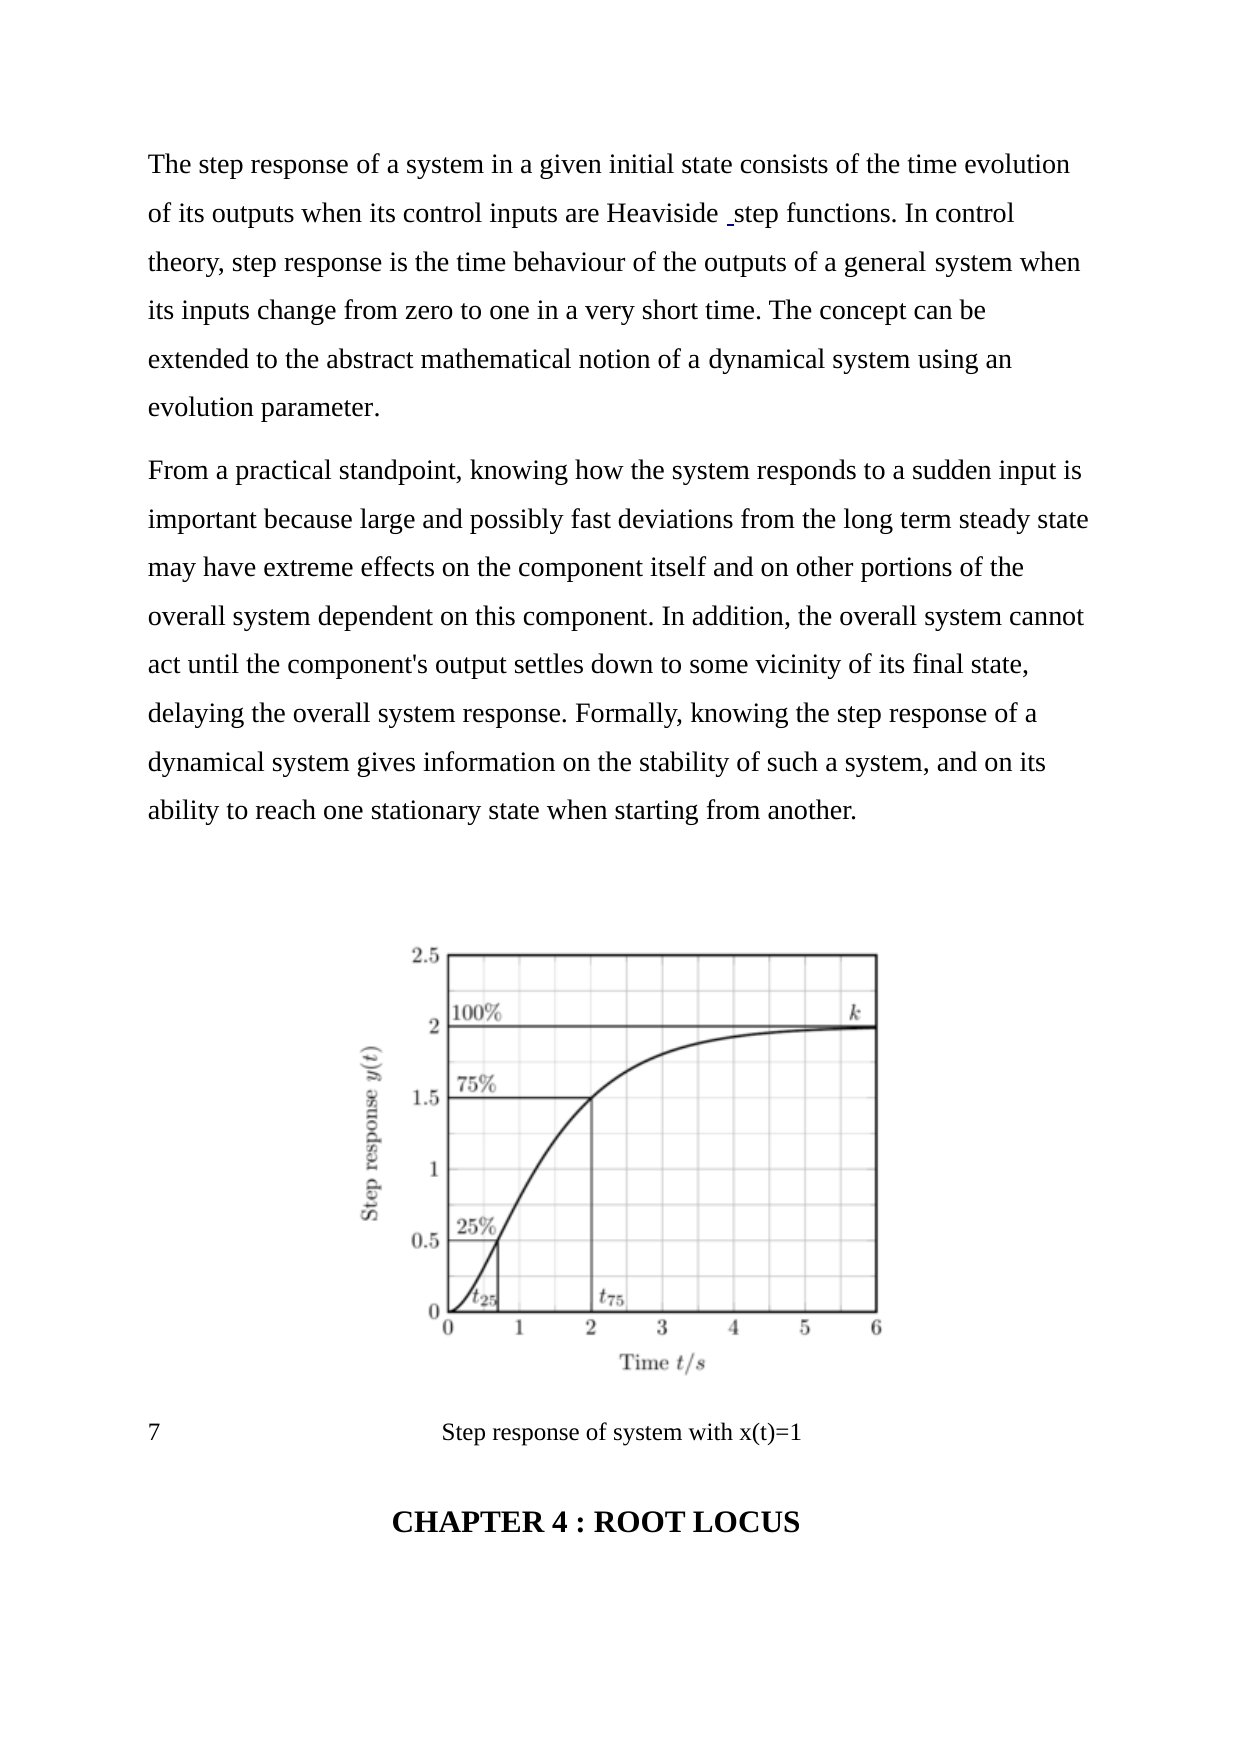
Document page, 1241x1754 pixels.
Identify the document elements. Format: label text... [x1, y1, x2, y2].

text The step response of a system in a given initial state consists of the time evolution of its outputs when its control inputs are Heaviside step functions. In control theory, step response is the time behaviour of the outputs of a general system when its inputs change from zero to one in a very short time. The concept can be extended to the abstract mathematical notion of a dynamical system using an evolution parameter. [148, 148, 1093, 423]
picture [354, 942, 886, 1379]
text 7 Step response of system with x(t)=1 [148, 1417, 1093, 1446]
text CHAPTER 4 : ROOT LOCUS [148, 1503, 1093, 1539]
text From a practical standpoint, knowing how the system responds to a sudden input is important because large and possibly fast deviations from the long term steady state may have extreme effects on the component itself and on other portions of the overall system dependent on this component. In addition, the overall system cannot act until the component's output settles down to some vicinity of its final state, delaying the overall system response. Formally, knowing the step response of a dynamical system gives information on the stability of such a system, and on its ability to reach one stationary state when starting from another. [148, 453, 1093, 826]
